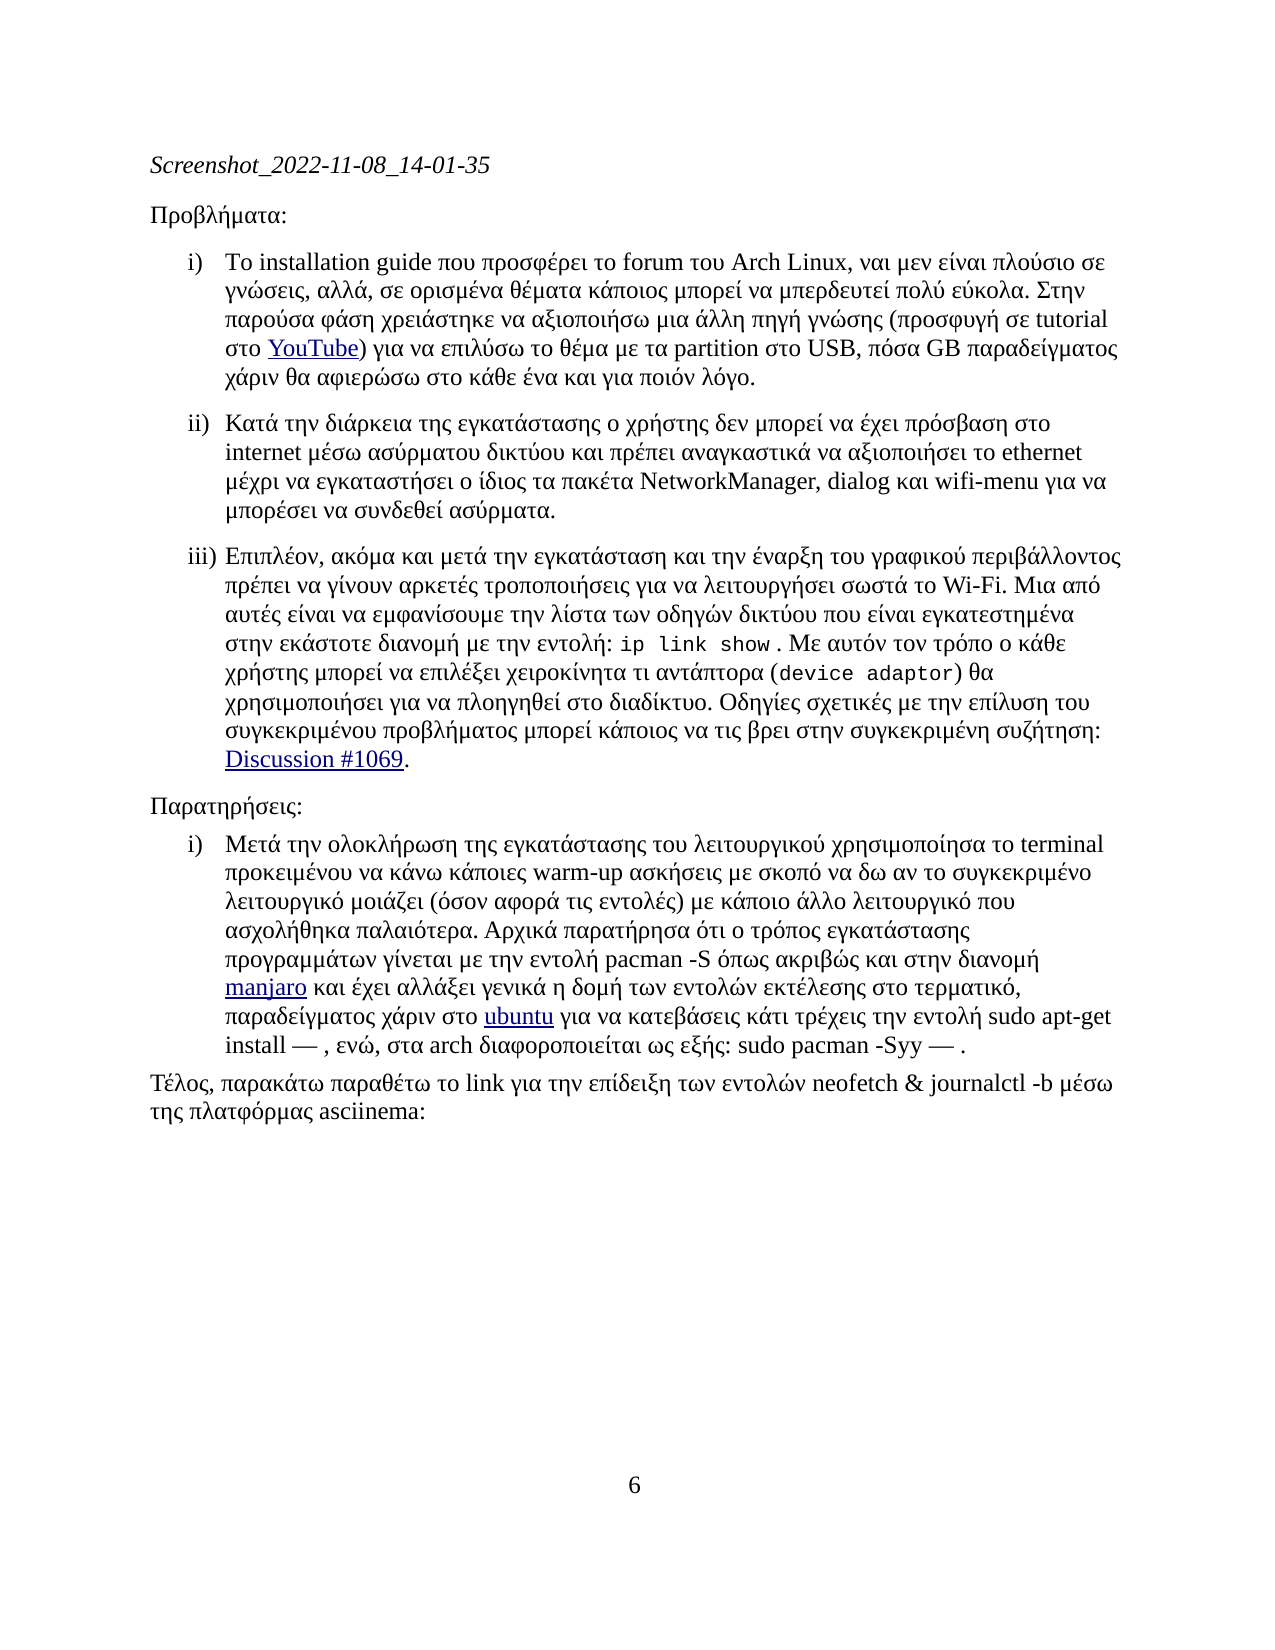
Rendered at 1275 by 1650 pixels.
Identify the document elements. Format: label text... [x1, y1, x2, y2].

list Μετά την ολοκλήρωση της εγκατάστασης του λειτουργικού χρησιμοποίησα το terminal προκειμένου να κάνω κάποιες warm-up ασκήσεις με σκοπό να δω αν το συγκεκριμένο λειτουργικό μοιάζει (όσον αφορά τις εντολές) με κάποιο άλλο λειτουργικό που ασχολήθηκα παλαιότερα. Αρχικά παρατήρησα ότι ο τρόπος εγκατάστασης προγραμμάτων γίνεται με την εντολή pacman -S όπως ακριβώς και στην διανομή manjaro και έχει αλλάξει γενικά η δομή των εντολών εκτέλεσης στο τερματικό, παραδείγματος χάριν στο ubuntu για να κατεβάσεις κάτι τρέχεις την εντολή sudo apt-get install — , ενώ, στα arch διαφοροποιείται ως εξής: sudo pacman -Syy — . [187, 829, 1125, 1059]
text Screenshot_2022-11-08_14-01-35 [150, 150, 1125, 179]
text Προβλήματα: [150, 200, 1125, 229]
text Παρατηρήσεις: [150, 791, 1125, 820]
list Κατά την διάρκεια της εγκατάστασης ο χρήστης δεν μπορεί να έχει πρόσβαση στο internet μέσω ασύρματου δικτύου και πρέπει αναγκαστικά να αξιοποιήσει το ethernet μέχρι να εγκαταστήσει ο ίδιος τα πακέτα NetworkManager, dialog και wifi-menu για να μπορέσει να συνδεθεί ασύρματα. [187, 408, 1125, 523]
list Tο installation guide που προσφέρει το forum του Arch Linux, ναι μεν είναι πλούσιο σε γνώσεις, αλλά, σε ορισμένα θέματα κάποιος μπορεί να μπερδευτεί πολύ εύκολα. Στην παρούσα φάση χρειάστηκε να αξιοποιήσω μια άλλη πηγή γνώσης (προσφυγή σε tutorial στο YouTube) για να επιλύσω το θέμα με τα partition στο USB, πόσα GB παραδείγματος χάριν θα αφιερώσω στο κάθε ένα και για ποιόν λόγο. [187, 247, 1125, 391]
text Τέλος, παρακάτω παραθέτω το link για την επίδειξη των εντολών neofetch & journalctl -b μέσω της πλατφόρμας asciinema: [150, 1068, 1125, 1125]
list Επιπλέον, ακόμα και μετά την εγκατάσταση και την έναρξη του γραφικού περιβάλλοντος πρέπει να γίνουν αρκετές τροποποιήσεις για να λειτουργήσει σωστά το Wi-Fi. Μια από αυτές είναι να εμφανίσουμε την λίστα των οδηγών δικτύου που είναι εγκατεστημένα στην εκάστοτε διανομή με την εντολή: ip link show . Με αυτόν τον τρόπο ο κάθε χρήστης μπορεί να επιλέξει χειροκίνητα τι αντάπτορα (device adaptor) θα χρησιμοποιήσει για να πλοηγηθεί στο διαδίκτυο. Οδηγίες σχετικές με την επίλυση του συγκεκριμένου προβλήματος μπορεί κάποιος να τις βρει στην συγκεκριμένη συζήτηση: Discussion #1069. [187, 541, 1125, 773]
